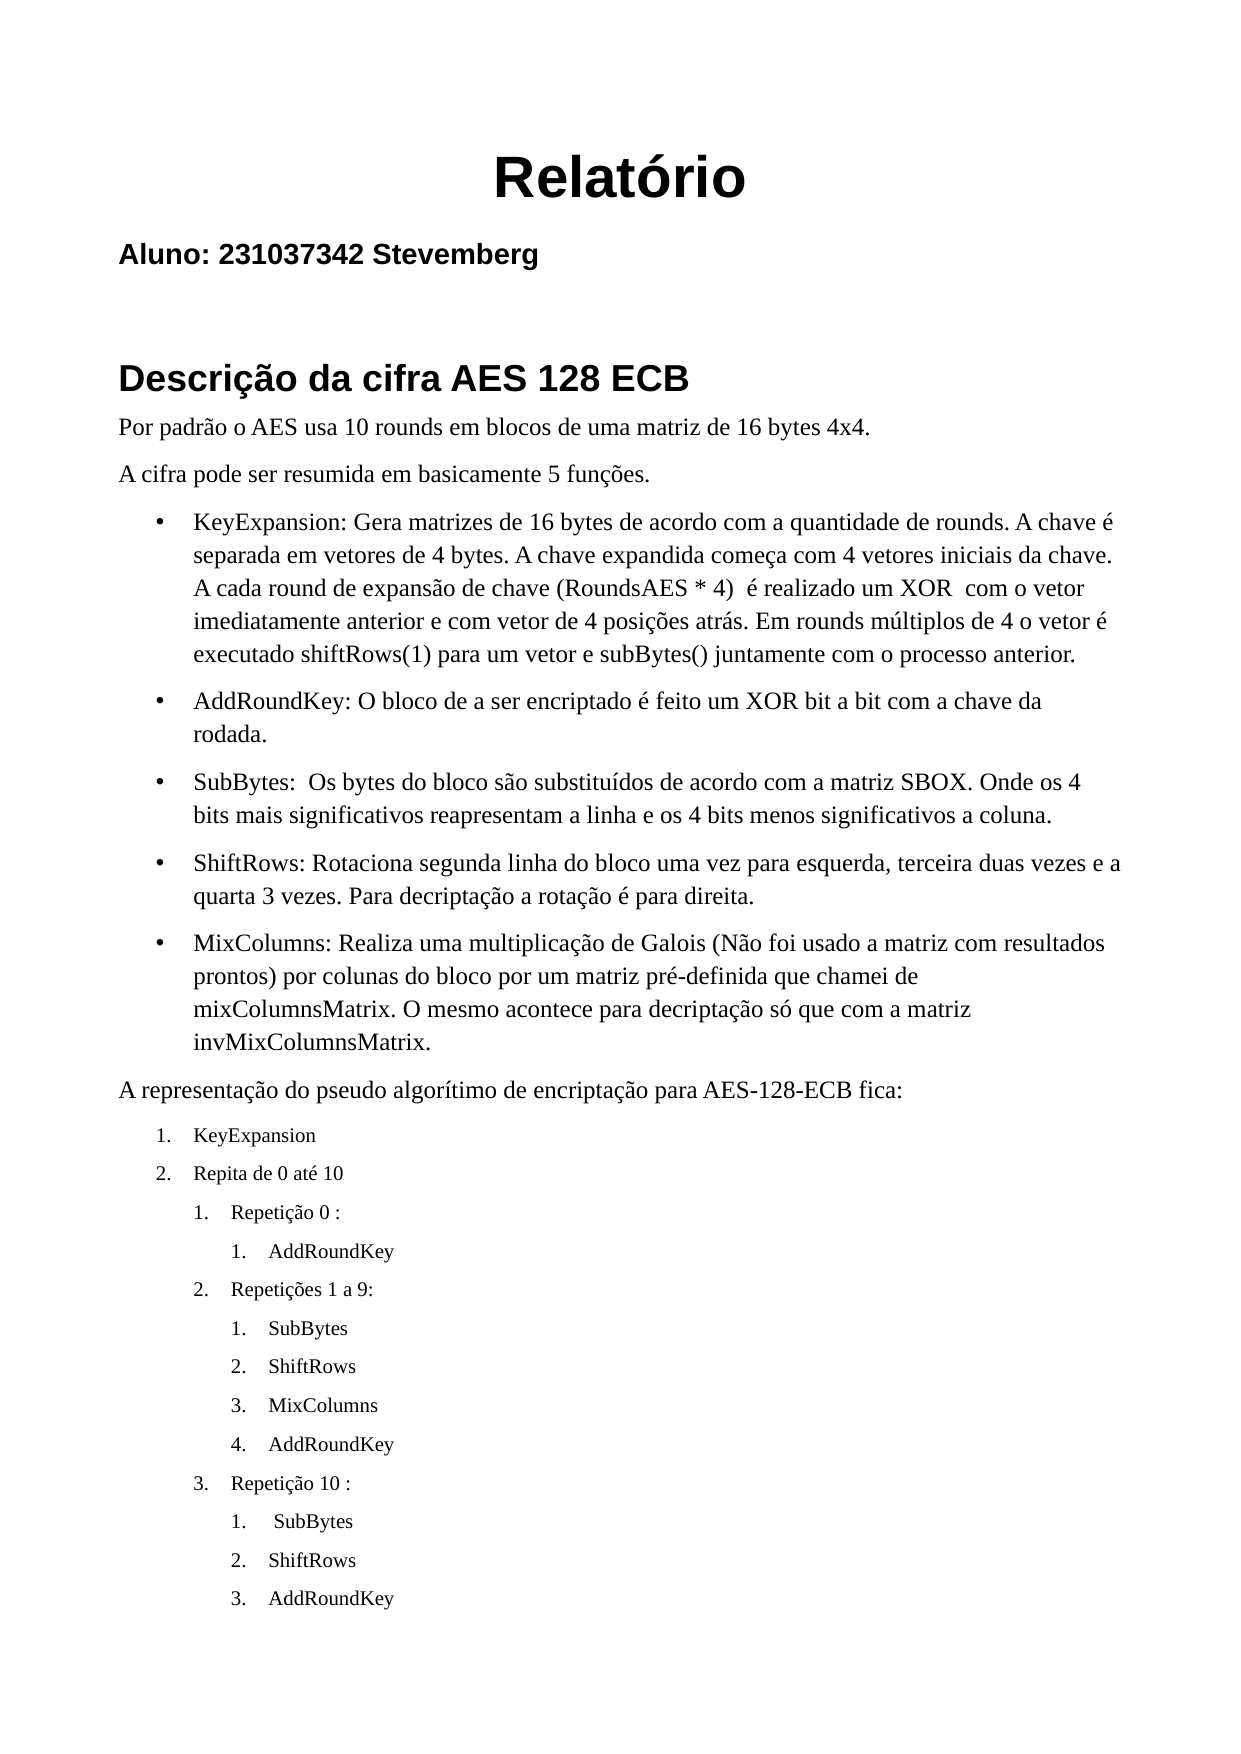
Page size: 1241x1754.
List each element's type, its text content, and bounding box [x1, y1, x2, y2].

list AddRoundKey [231, 1238, 1122, 1263]
list Repetições 1 a 9: [193, 1277, 1122, 1301]
subtitle Descrição da cifra AES 128 ECB [118, 356, 1122, 399]
text A cifra pode ser resumida em basicamente 5 funções. [118, 459, 1122, 488]
list SubBytes: Os bytes do bloco são substituídos de acordo com a matriz SBOX. Onde os 4 bits mais significativos reapresentam a linha e os 4 bits menos significativos a coluna. [156, 767, 1122, 829]
text Por padrão o AES usa 10 rounds em blocos de uma matriz de 16 bytes 4x4. [118, 412, 1122, 440]
text A representação do pseudo algorítimo de encriptação para AES-128-ECB fica: [118, 1075, 1122, 1104]
list Repita de 0 até 10 [156, 1161, 1122, 1185]
list SubBytes [231, 1509, 1122, 1533]
list MixColumns: Realiza uma multiplicação de Galois (Não foi usado a matriz com resultados prontos) por colunas do bloco por um matriz pré-definida que chamei de mixColumnsMatrix. O mesmo acontece para decriptação só que com a matriz invMixColumnsMatrix. [156, 928, 1122, 1056]
list Repetição 10 : [193, 1470, 1122, 1494]
list KeyExpansion: Gera matrizes de 16 bytes de acordo com a quantidade de rounds. A chave é separada em vetores de 4 bytes. A chave expandida começa com 4 vetores iniciais da chave. A cada round de expansão de chave (RoundsAES * 4) é realizado um XOR com o vetor imediatamente anterior e com vetor de 4 posições atrás. Em rounds múltiplos de 4 o vetor é executado shiftRows(1) para um vetor e subBytes() juntamente com o processo anterior. [156, 507, 1122, 668]
list AddRoundKey [231, 1586, 1122, 1610]
list AddRoundKey [231, 1432, 1122, 1456]
subtitle Aluno: 231037342 Stevemberg [118, 237, 1122, 271]
list KeyExpansion [156, 1123, 1122, 1147]
list AddRoundKey: O bloco de a ser encriptado é feito um XOR bit a bit com a chave da rodada. [156, 686, 1122, 748]
list Repetição 0 : [193, 1200, 1122, 1224]
title Relatório [118, 143, 1122, 210]
list SubBytes [231, 1316, 1122, 1340]
list ShiftRows [231, 1548, 1122, 1572]
list ShiftRows [231, 1354, 1122, 1378]
list MixColumns [231, 1393, 1122, 1417]
list ShiftRows: Rotaciona segunda linha do bloco uma vez para esquerda, terceira duas vezes e a quarta 3 vezes. Para decriptação a rotação é para direita. [156, 848, 1122, 909]
